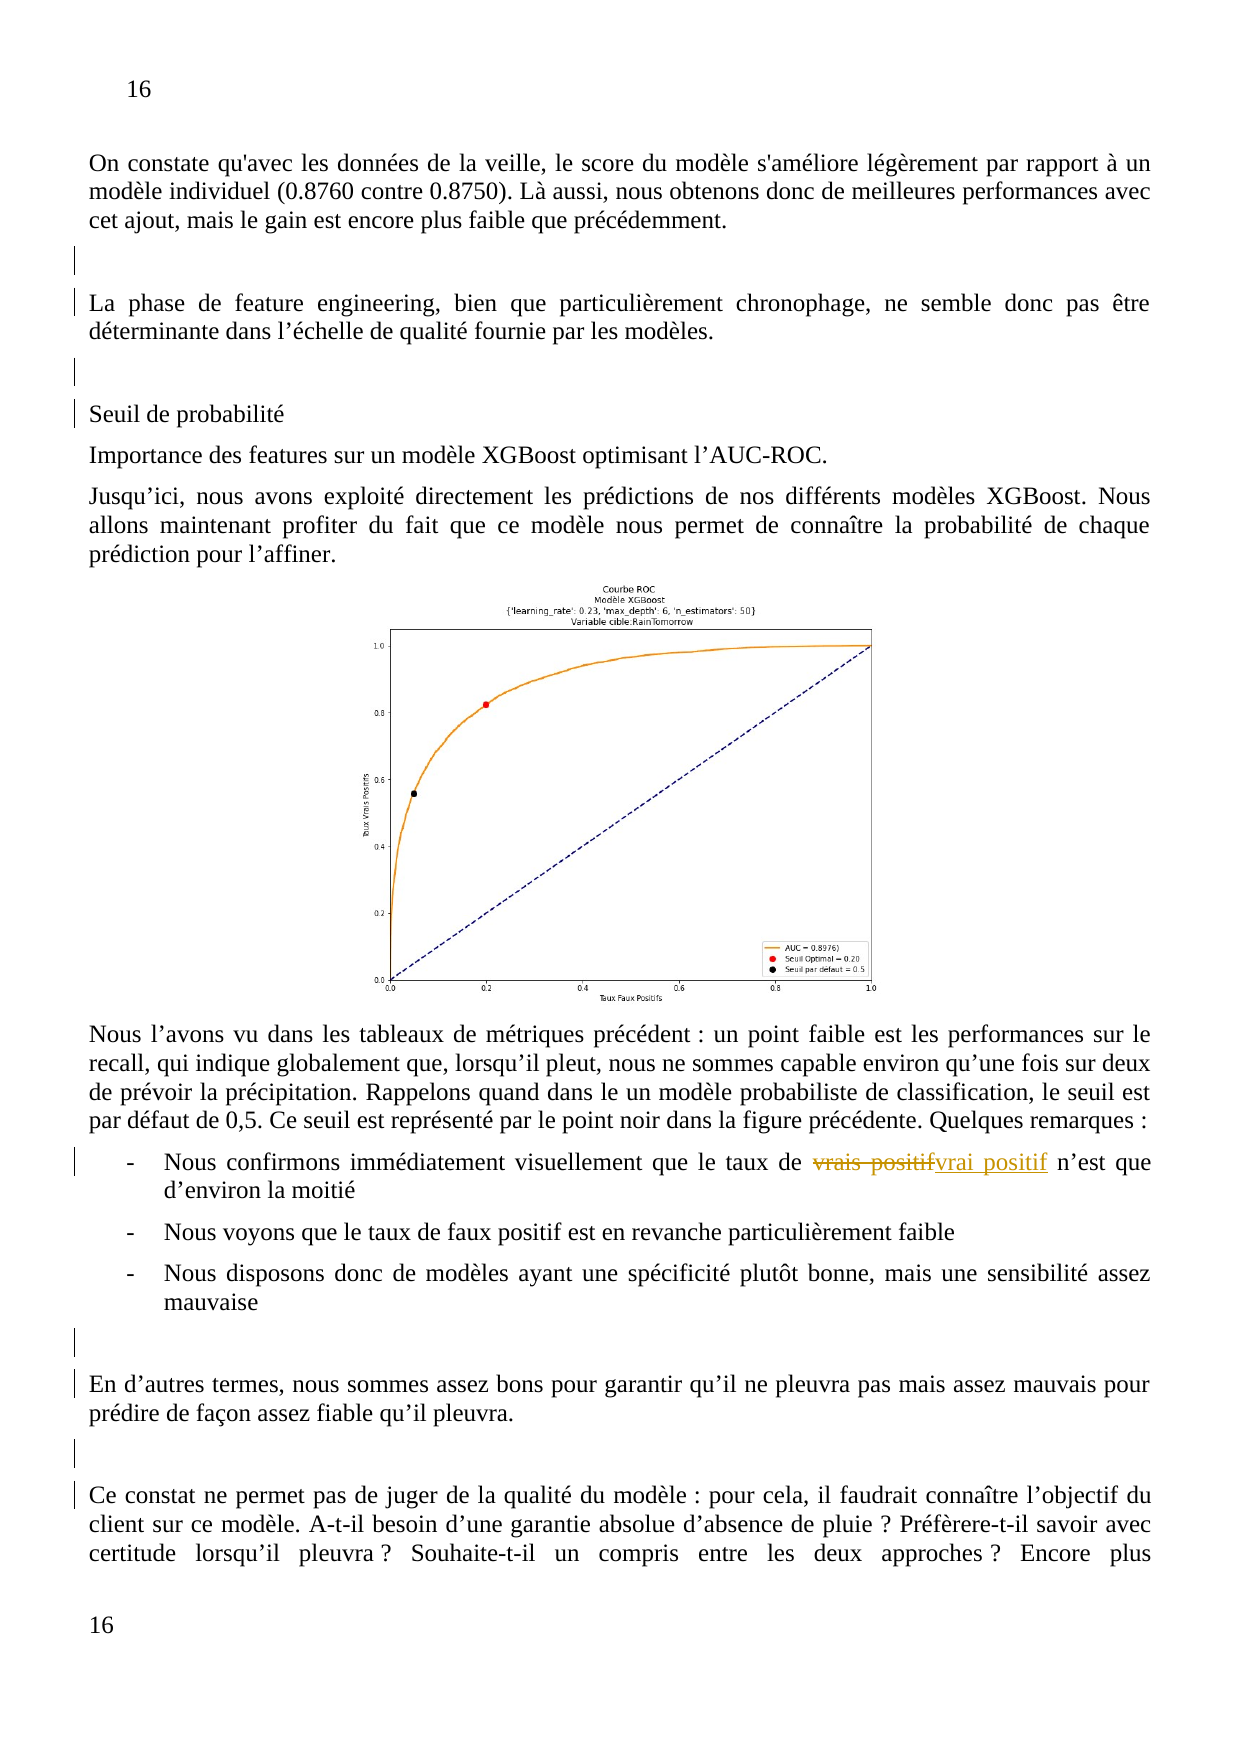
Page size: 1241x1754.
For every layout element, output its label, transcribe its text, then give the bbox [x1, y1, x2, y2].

text Nous l’avons vu dans les tableaux de métriques précédent : un point faible est les performances sur le recall, qui indique globalement que, lorsqu’il pleut, nous ne sommes capable environ qu’une fois sur deux de prévoir la précipitation. Rappelons quand dans le un modèle probabiliste de classification, le seuil est par défaut de 0,5. Ce seuil est représenté par le point noir dans la figure précédente. Quelques remarques : [89, 1019, 1152, 1134]
text La phase de feature engineering, bien que particulièrement chronophage, ne semble donc pas être déterminante dans l’échelle de qualité fournie par les modèles. [89, 246, 1152, 345]
text Jusqu’ici, nous avons exploité directement les prédictions de nos différents modèles XGBoost. Nous allons maintenant profiter du fait que ce modèle nous permet de connaître la probabilité de chaque prédiction pour l’affiner. [89, 481, 1152, 568]
text Importance des features sur un modèle XGBoost optimisant l’AUC-ROC. [89, 440, 1152, 469]
text Ce constat ne permet pas de juger de la qualité du modèle : pour cela, il faudrait connaître l’objectif du client sur ce modèle. A-t-il besoin d’une garantie absolue d’absence de pluie ? Préfèrere-t-il savoir avec certitude lorsqu’il pleuvra ? Souhaite-t-il un compris entre les deux approches ? Encore plus [89, 1439, 1152, 1567]
picture [358, 580, 882, 1007]
list Nous disposons donc de modèles ayant une spécificité plutôt bonne, mais une sensibilité assez mauvaise [126, 1258, 1152, 1316]
text On constate qu'avec les données de la veille, le score du modèle s'améliore légèrement par rapport à un modèle individuel (0.8760 contre 0.8750). Là aussi, nous obtenons donc de meilleures performances avec cet ajout, mais le gain est encore plus faible que précédemment. [89, 148, 1152, 234]
text Seuil de probabilité [89, 358, 1152, 428]
list Nous voyons que le taux de faux positif est en revanche particulièrement faible [126, 1217, 1152, 1246]
text En d’autres termes, nous sommes assez bons pour garantir qu’il ne pleuvra pas mais assez mauvais pour prédire de façon assez fiable qu’il pleuvra. [89, 1328, 1152, 1427]
list Nous confirmons immédiatement visuellement que le taux de vrai positif n’est que d’environ la moitié [126, 1147, 1152, 1204]
